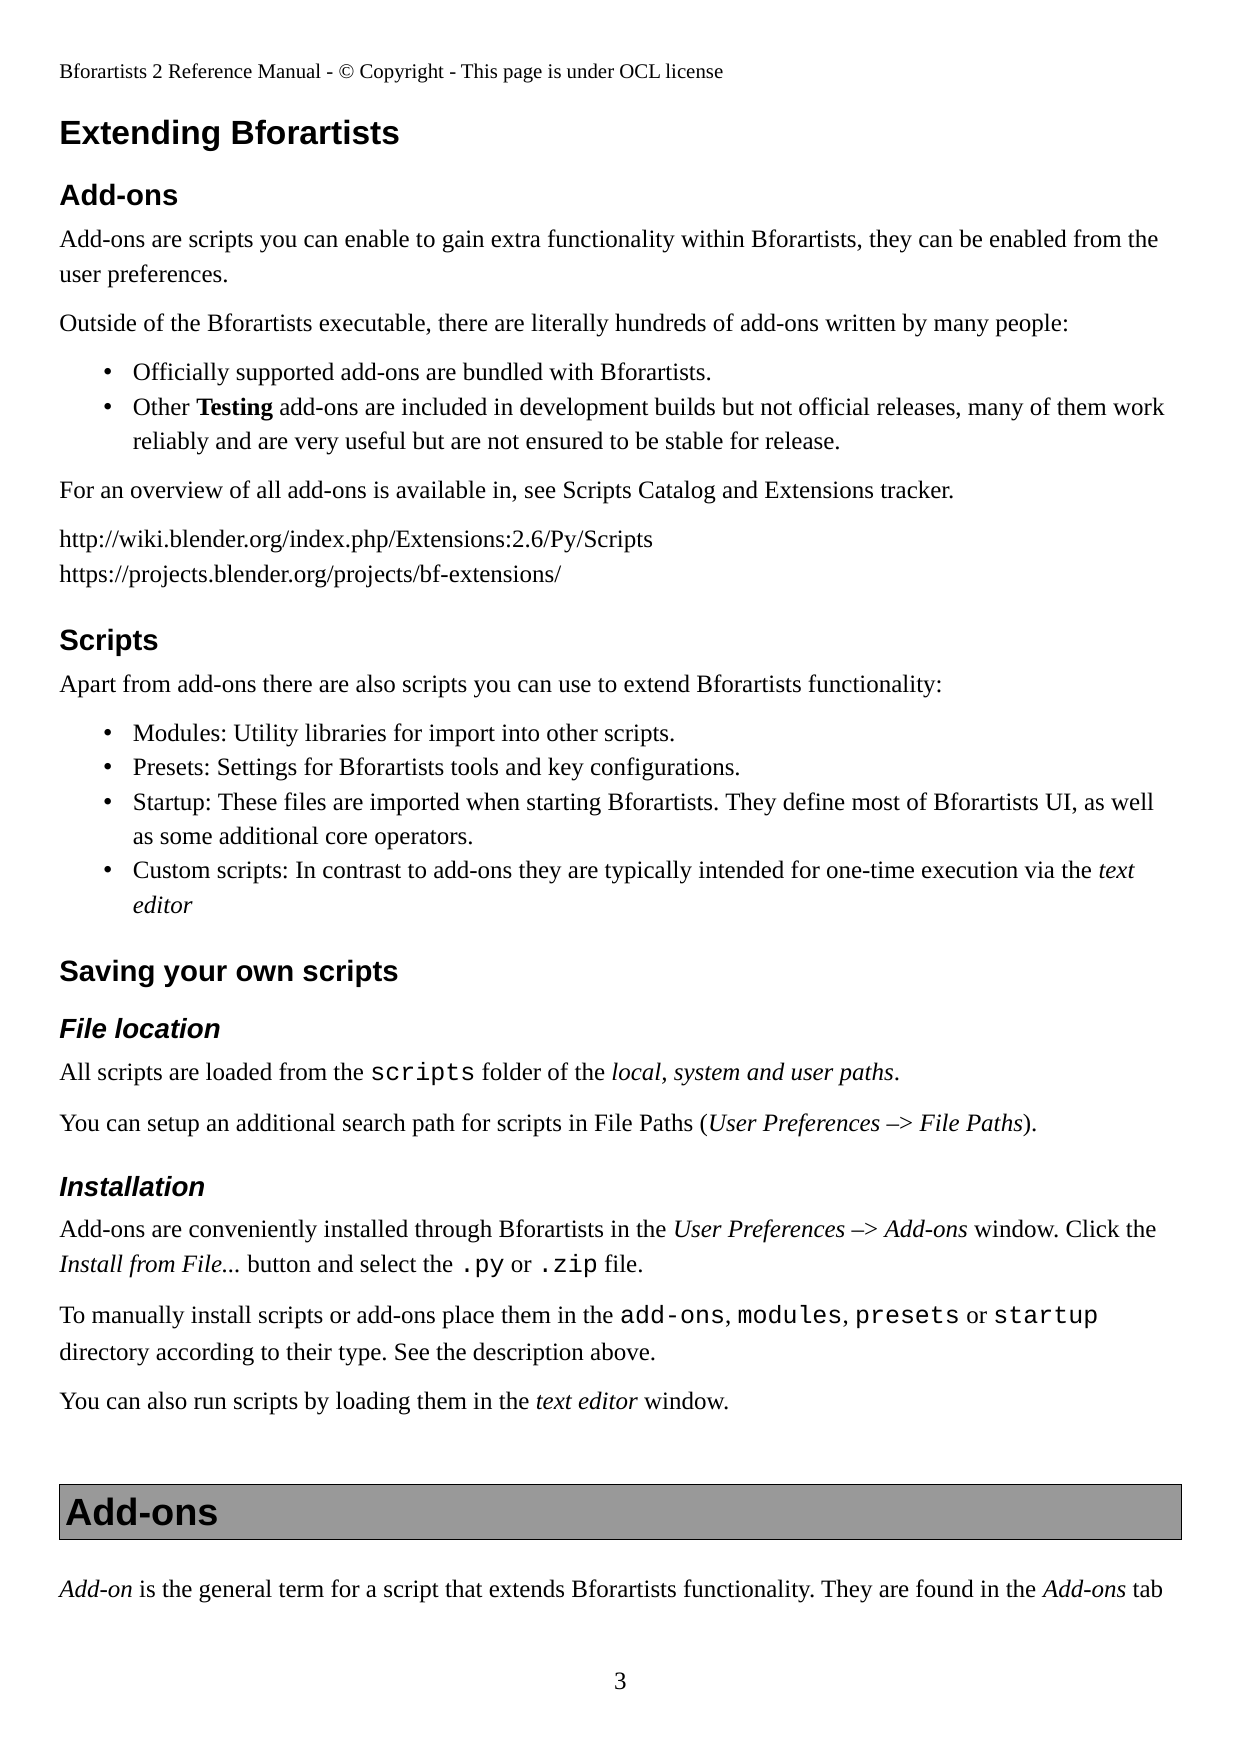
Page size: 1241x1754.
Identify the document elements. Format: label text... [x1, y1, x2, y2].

subtitle Installation [59, 1170, 1181, 1202]
text Add-ons are conveniently installed through Bforartists in the User Preferences –> Add-ons window. Click the Install from File... button and select the .py or .zip file. [59, 1214, 1181, 1280]
list Startup: These files are imported when starting Bforartists. They define most of Bforartists UI, as well as some additional core operators. [103, 787, 1181, 850]
text Outside of the Bforartists executable, there are literally hundreds of add-ons written by many people: [59, 308, 1181, 337]
subtitle Add-ons [59, 178, 1181, 212]
text http://wiki.blender.org/index.php/Extensions:2.6/Py/Scripts https://projects.blender.org/projects/bf-extensions/ [59, 524, 1181, 587]
text Add-ons are scripts you can enable to gain extra functionality within Bforartists, they can be enabled from the user preferences. [59, 224, 1181, 288]
list Modules: Utility libraries for import into other scripts. [103, 718, 1181, 746]
list Custom scripts: In contrast to add-ons they are typically intended for one-time execution via the text editor [103, 856, 1181, 919]
text For an overview of all add-ons is available in, see Scripts Catalog and Extensions tracker. [59, 475, 1181, 504]
list Other Testing add-ons are included in development builds but not official releases, many of them work reliably and are very useful but are not ensured to be stable for release. [103, 392, 1181, 455]
list Officially supported add-ons are bundled with Bforartists. [103, 357, 1181, 386]
text You can also run scripts by loading them in the text editor window. [59, 1386, 1181, 1415]
table_header Add-ons [60, 1485, 1181, 1539]
text You can setup an additional search path for scripts in File Paths (User Preferences –> File Paths). [59, 1108, 1181, 1137]
subtitle Saving your own scripts [59, 954, 1181, 987]
subtitle Scripts [59, 622, 1181, 656]
subtitle File location [59, 1012, 1181, 1044]
text To manually install scripts or add-ons place them in the add-ons, modules, presets or startup directory according to their type. See the description above. [59, 1300, 1181, 1366]
text Apart from add-ons there are also scripts you can use to extend Bforartists functionality: [59, 669, 1181, 697]
text Add-on is the general term for a script that extends Bforartists functionality. They are found in the Add-ons tab [59, 1574, 1181, 1603]
list Presets: Settings for Bforartists tools and key configurations. [103, 752, 1181, 781]
subtitle Extending Bforartists [59, 113, 1181, 151]
text All scripts are loaded from the scripts folder of the local, system and user paths. [59, 1057, 1181, 1088]
